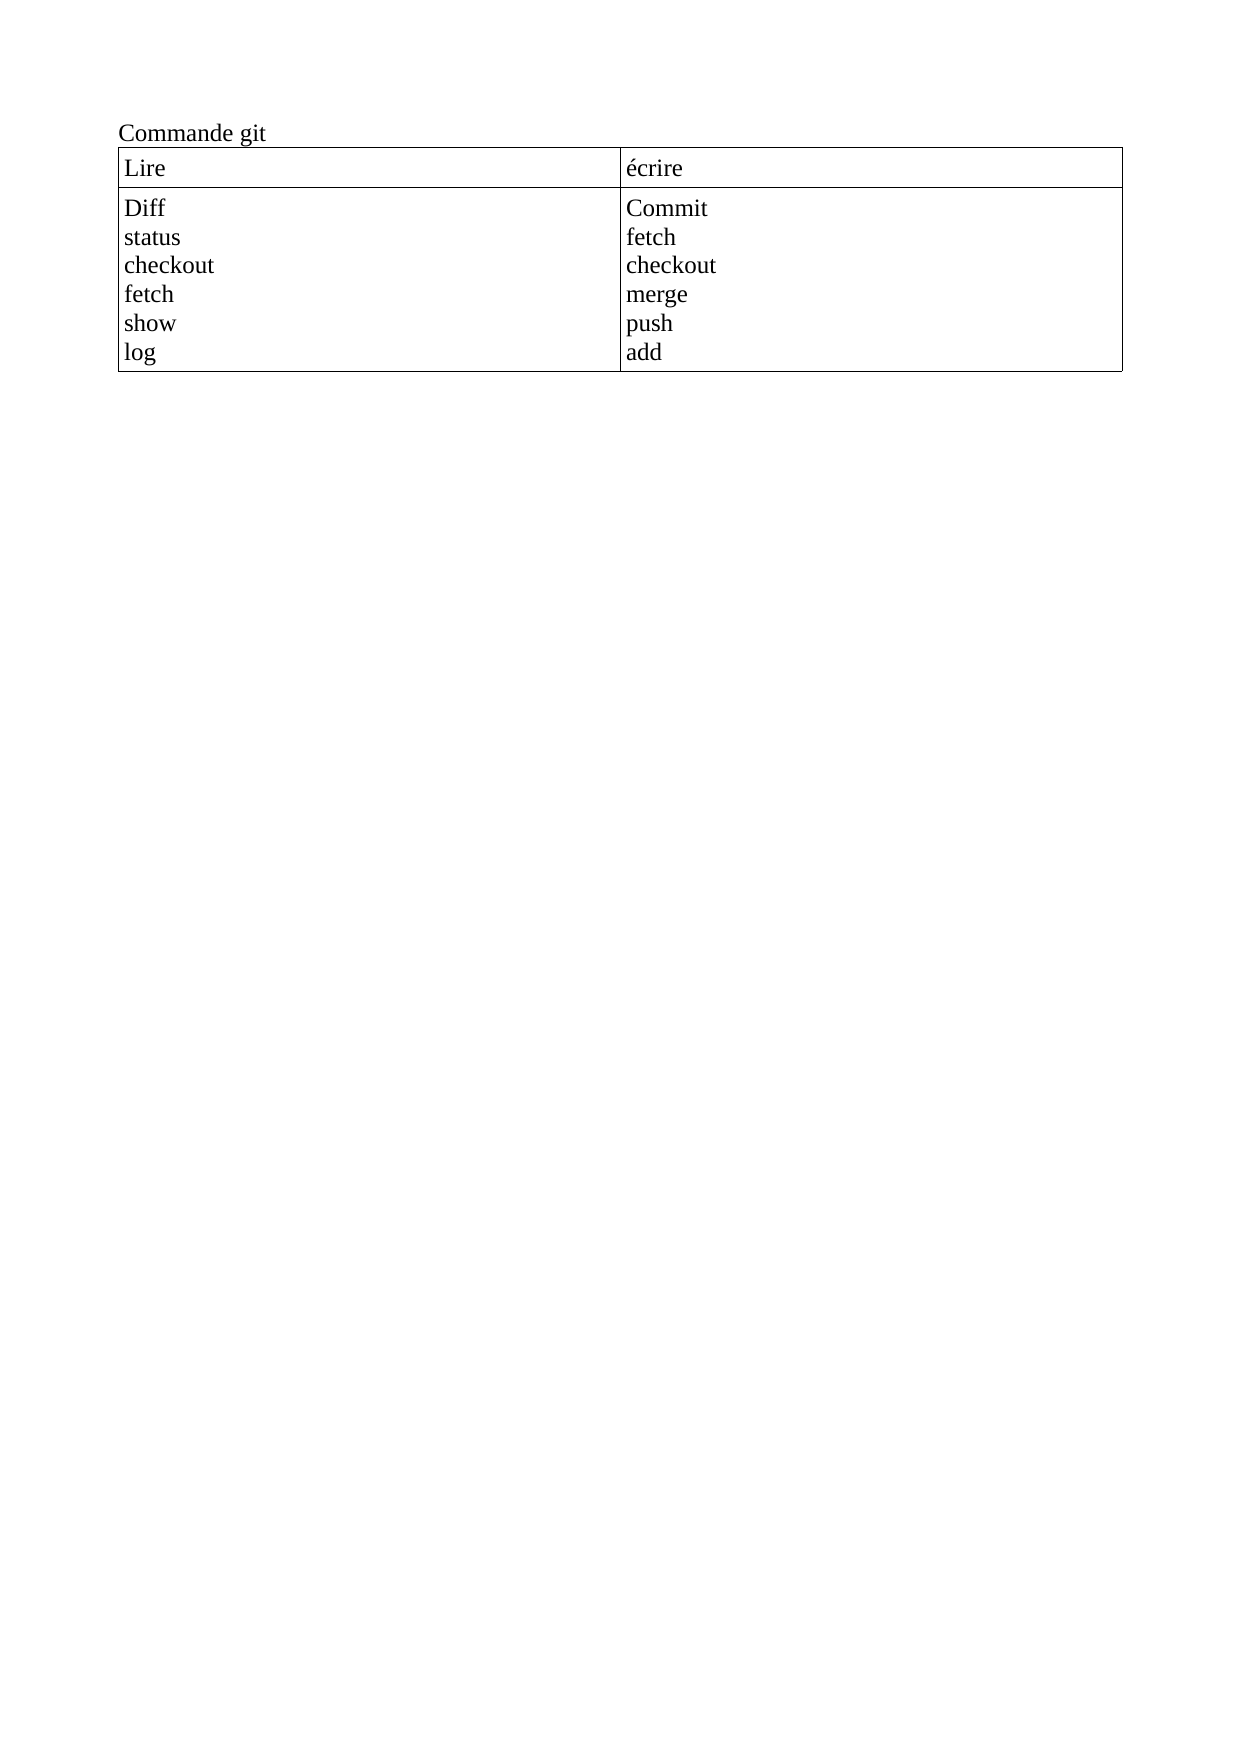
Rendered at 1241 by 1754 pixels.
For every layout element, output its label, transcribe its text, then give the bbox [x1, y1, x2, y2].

table_header écrire [621, 148, 1122, 187]
table_cell Diff status checkout fetch show log [119, 188, 620, 371]
text Commande git [118, 118, 1122, 147]
table_header Lire [119, 148, 620, 187]
table_cell Commit fetch checkout merge push add [621, 188, 1122, 371]
